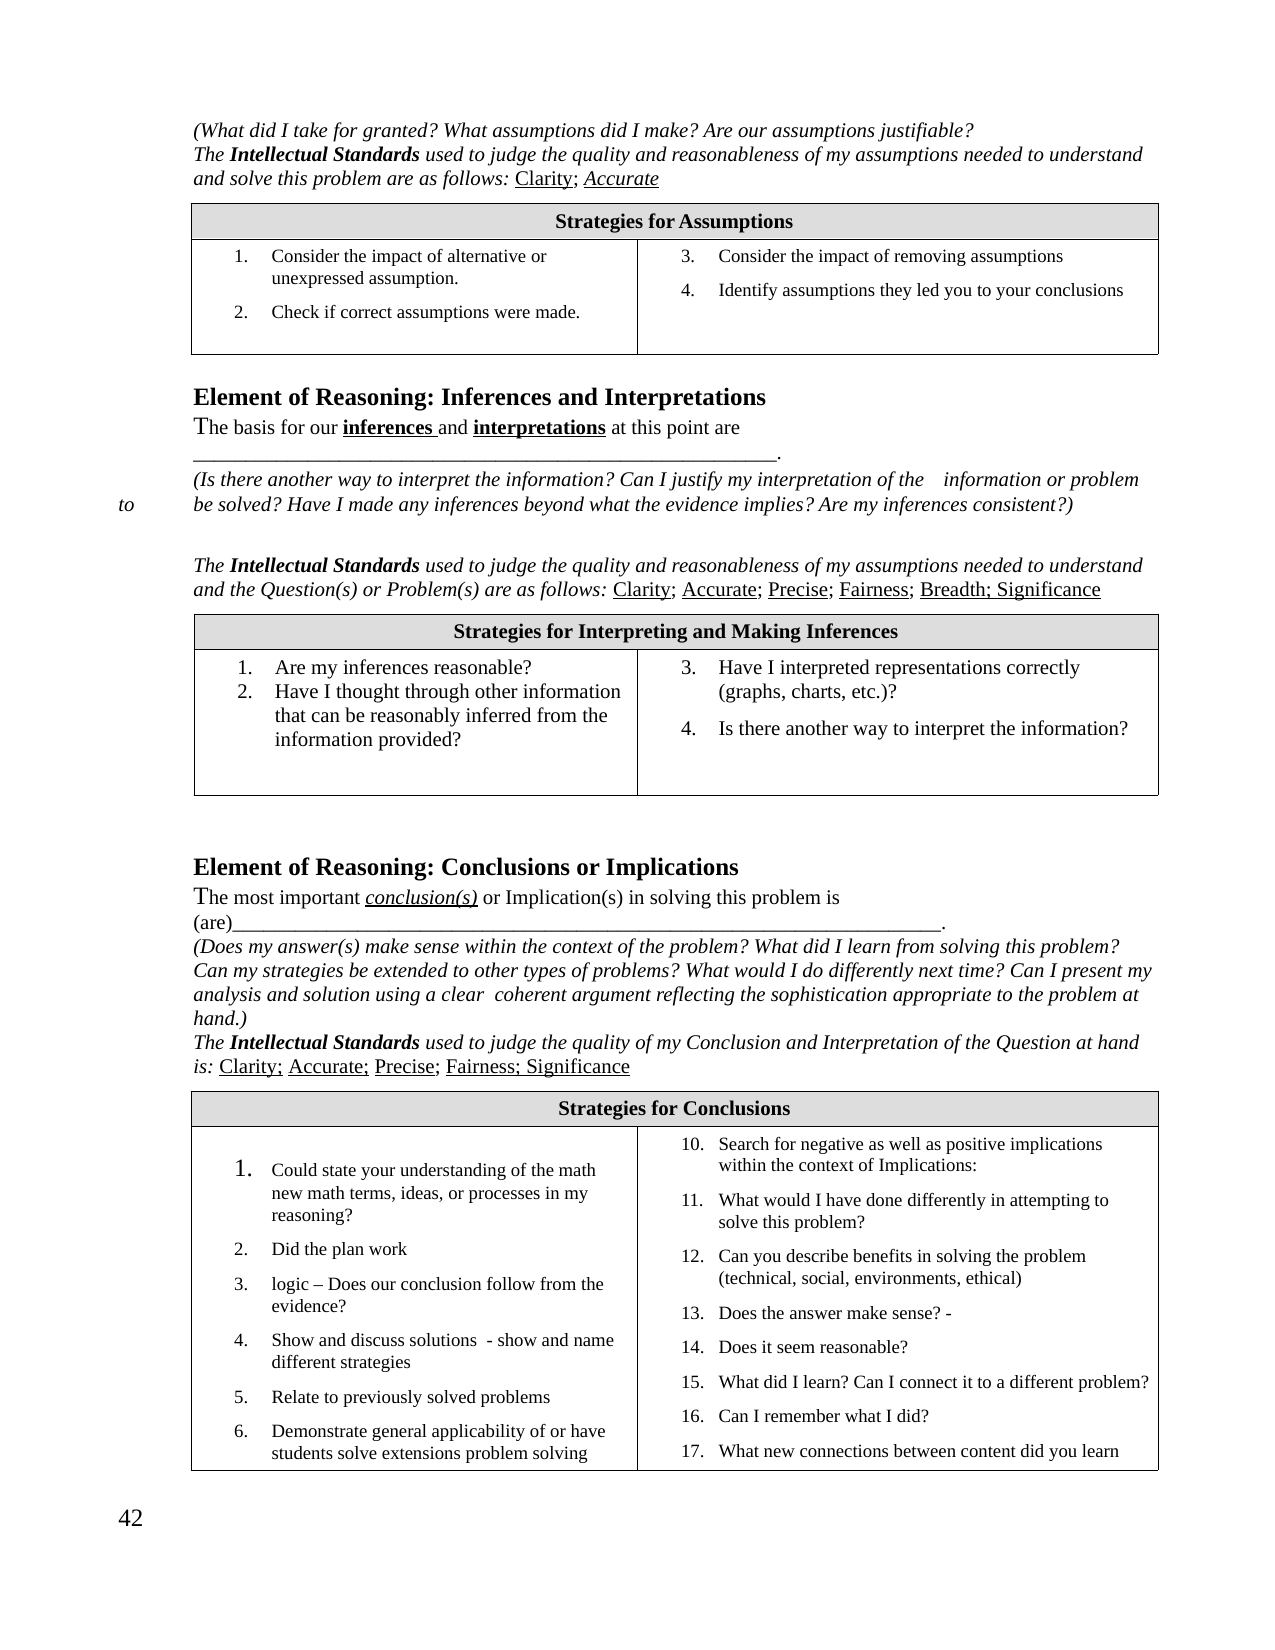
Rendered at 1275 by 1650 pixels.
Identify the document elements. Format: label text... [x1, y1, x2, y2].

text (What did I take for granted? What assumptions did I make? Are our assumptions justifiable? [118, 118, 1157, 142]
text The Intellectual Standards used to judge the quality of my Conclusion and Interpretation of the Question at hand is: Clarity; Accurate; Precise; Fairness; Significance [118, 1030, 1157, 1078]
text The Intellectual Standards used to judge the quality and reasonableness of my assumptions needed to understand and solve this problem are as follows: Clarity; Accurate [118, 142, 1157, 190]
text (Is there another way to interpret the information? Can I justify my interpretation of the information or problem to be solved? Have I made any inferences beyond what the evidence implies? Are my inferences consistent?) [118, 464, 1157, 516]
text The basis for our inferences and interpretations at this point are ________________________________________________________. [118, 411, 1157, 464]
text Element of Reasoning: Conclusions or Implications [118, 852, 1157, 881]
table_cell Consider the impact of alternative or unexpressed assumption. Check if correct assumptions were made. [192, 240, 637, 353]
table_cell Could state your understanding of the math new math terms, ideas, or processes in my reasoning? Did the plan work logic – Does our conclusion follow from the evidence? Show and discuss solutions - show and name different strategies Relate to previously solved problems Demonstrate general applicability of or have students solve extensions problem solving strategies Discuss special features, e.g. pictures – show how features may influence approach Verify conclusion in different ways – different pathway Can I make well-reasoned conclusions and solutions – testing them against relevant criteria and standards [192, 1127, 637, 1469]
table_cell Search for negative as well as positive implications within the context of Implications: What would I have done differently in attempting to solve this problem? Can you describe benefits in solving the problem (technical, social, environments, ethical) Does the answer make sense? - Does it seem reasonable? What did I learn? Can I connect it to a different problem? Can I remember what I did? What new connections between content did you learn from solving the problem? Can you interpret your work in a practical or meaningful way? Was the solution a surprise? Does it seem reasonable? Why/why not? Analyze the process to understand important contributors Accuracy – How could we check on the answer? Evaluate the effects – standardize the process correct assumptions made? Work backward up the model one step at a time if it was not effective Can you check the result? Does the argument make sense? Did you answer all parts of the problem? [638, 1127, 1158, 1469]
table_header Strategies for Assumptions [192, 204, 1158, 238]
table_cell Consider the impact of removing assumptions Identify assumptions they led you to your conclusions [638, 240, 1158, 353]
table_header Strategies for Conclusions [192, 1092, 1158, 1126]
text (Does my answer(s) make sense within the context of the problem? What did I learn from solving this problem? Can my strategies be extended to other types of problems? What would I do differently next time? Can I present my analysis and solution using a clear coherent argument reflecting the sophistication appropriate to the problem at hand.) [118, 934, 1157, 1030]
text The Intellectual Standards used to judge the quality and reasonableness of my assumptions needed to understand and the Question(s) or Problem(s) are as follows: Clarity; Accurate; Precise; Fairness; Breadth; Significance [118, 553, 1157, 601]
text Element of Reasoning: Inferences and Interpretations [118, 382, 1157, 411]
table_cell Have I interpreted representations correctly (graphs, charts, etc.)? Is there another way to interpret the information? [638, 650, 1158, 794]
text The most important conclusion(s) or Implication(s) in solving this problem is (are)____________________________________________________________________. [118, 881, 1157, 934]
table_cell Are my inferences reasonable? Have I thought through other information that can be reasonably inferred from the information provided? [195, 650, 637, 794]
table_header Strategies for Interpreting and Making Inferences [195, 615, 1158, 649]
